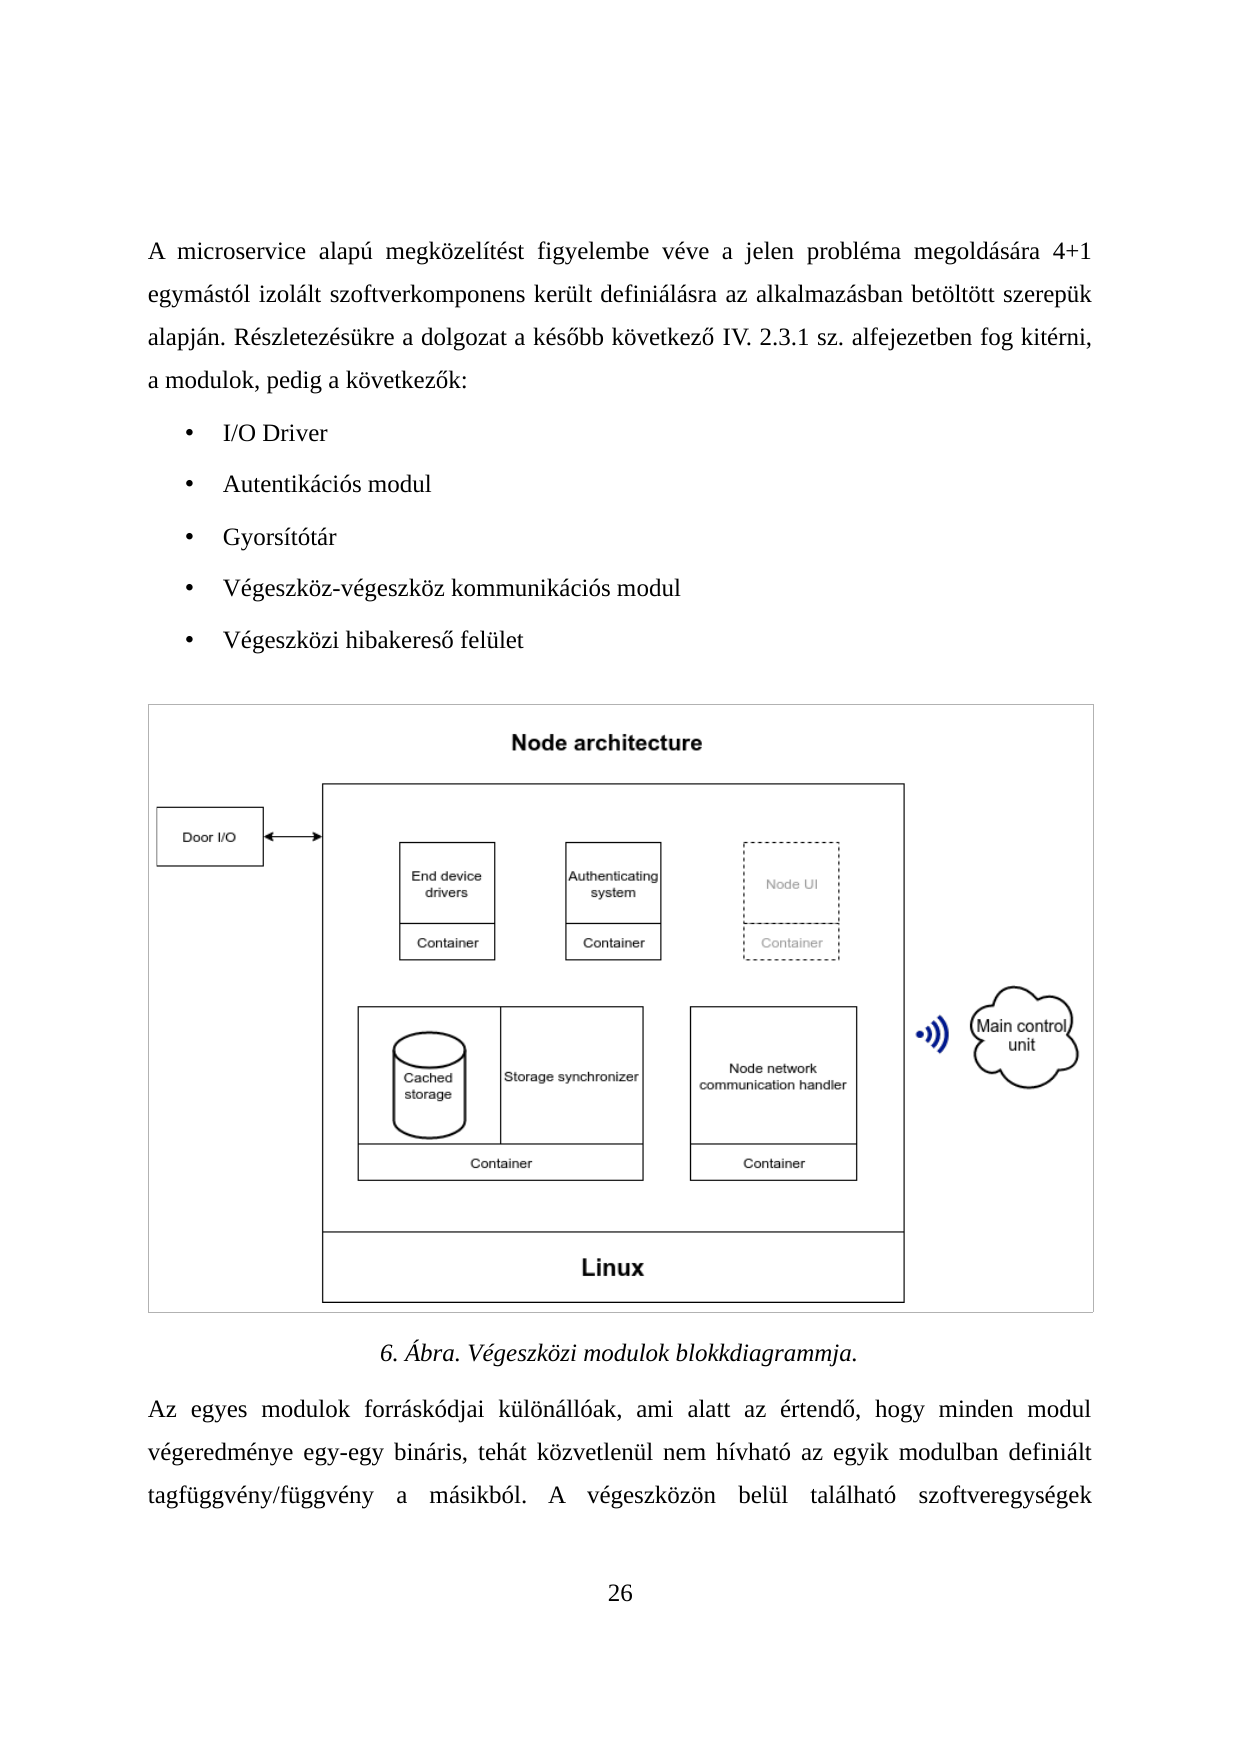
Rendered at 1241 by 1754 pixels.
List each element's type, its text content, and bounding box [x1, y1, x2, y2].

text Az egyes modulok forráskódjai különállóak, ami alatt az értendő, hogy minden modul végeredménye egy-egy bináris, tehát közvetlenül nem hívható az egyik modulban definiált tagfüggvény/függvény a másikból. A végeszközön belül található szoftveregységek [148, 1394, 1093, 1509]
list Gyorsítótár [185, 522, 1093, 550]
text [149, 705, 1093, 1312]
list I/O Driver [185, 418, 1093, 446]
picture [156, 713, 1084, 1303]
text A microservice alapú megközelítést figyelembe véve a jelen probléma megoldására 4+1 egymástól izolált szoftverkomponens került definiálásra az alkalmazásban betöltött szerepük alapján. Részletezésükre a dolgozat a később következő IV. 2.3.1 sz. alfejezetben fog kitérni, a modulok, pedig a következők: [148, 236, 1093, 394]
list Végeszköz-végeszköz kommunikációs modul [185, 573, 1093, 602]
list Végeszközi hibakereső felület [185, 626, 1093, 654]
list Autentikációs modul [185, 469, 1093, 498]
text 6. Ábra. Végeszközi modulok blokkdiagrammja. [148, 1313, 1093, 1367]
text [148, 692, 1093, 704]
